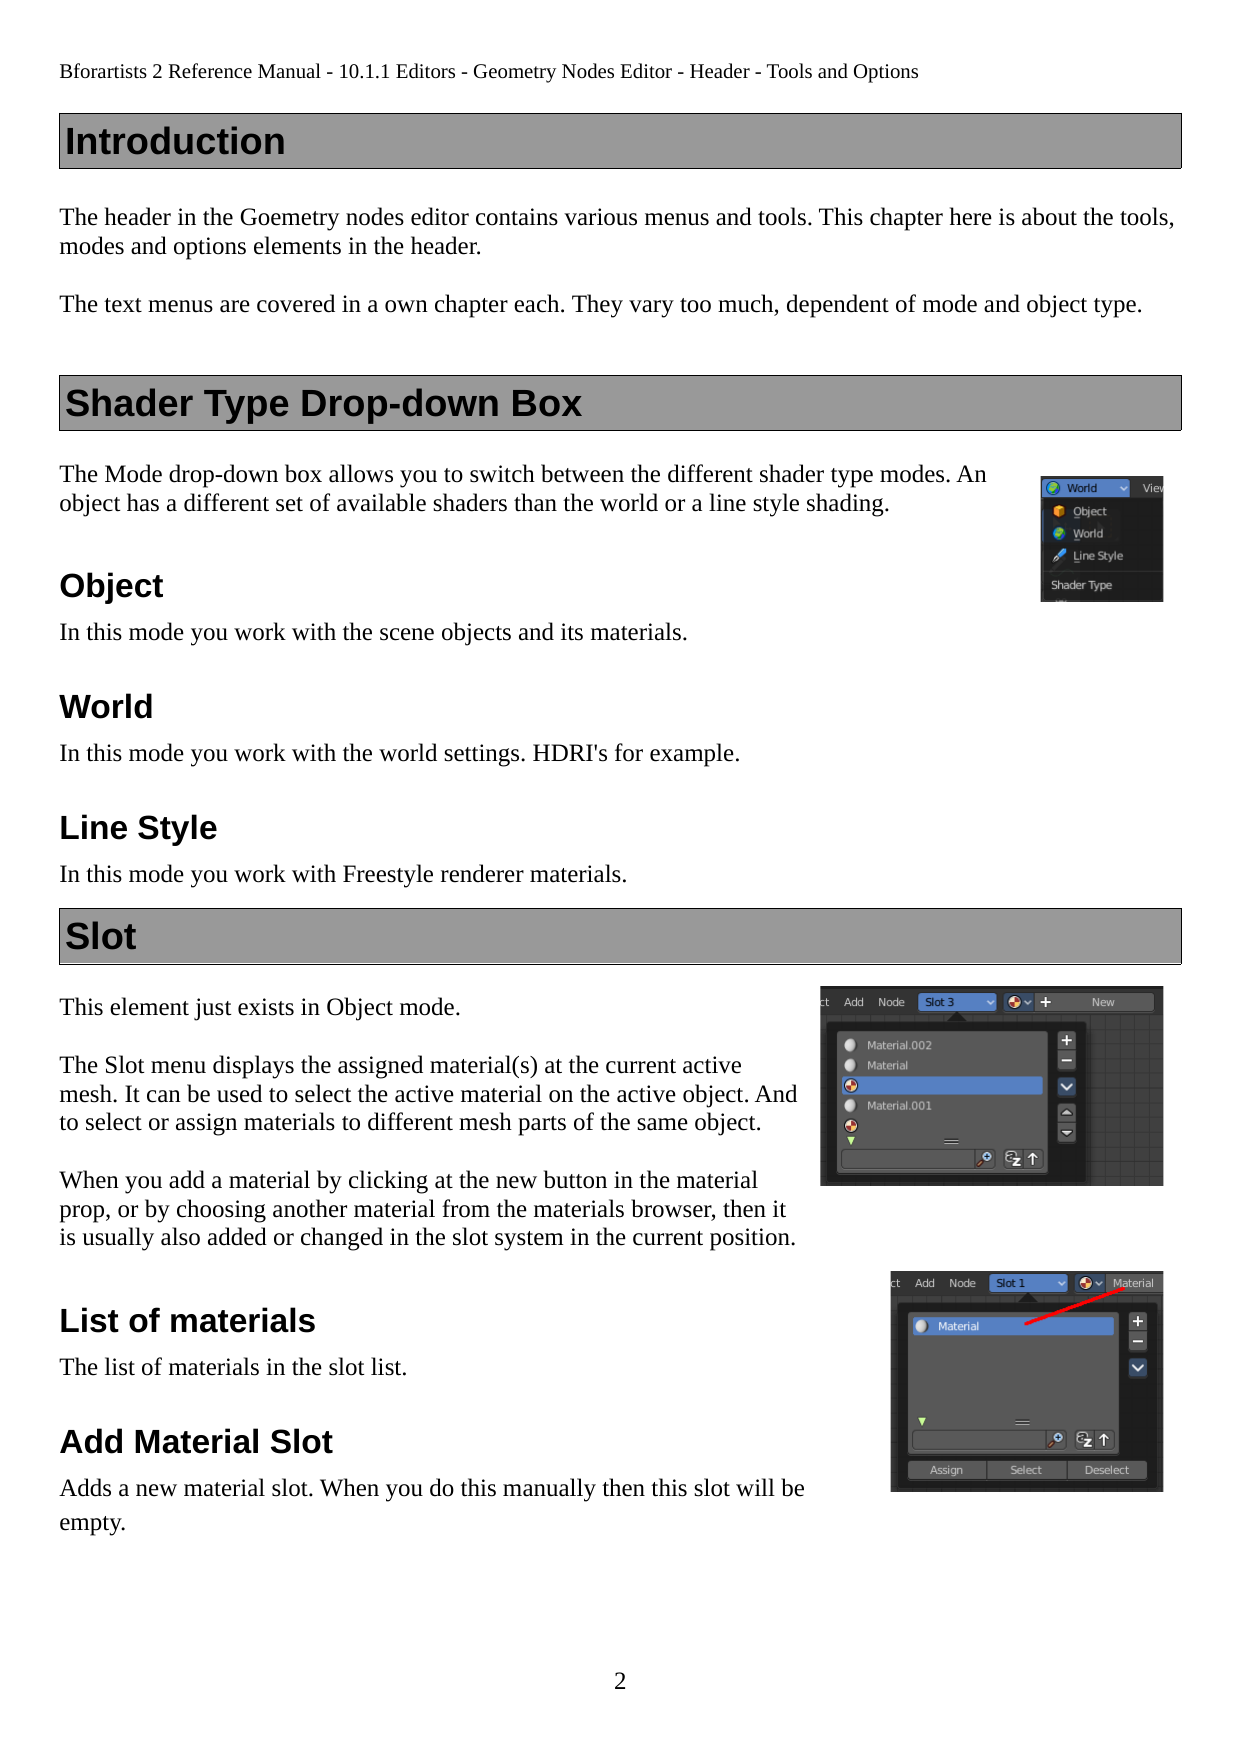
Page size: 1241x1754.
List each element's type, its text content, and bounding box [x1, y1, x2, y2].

text The Slot menu displays the assigned material(s) at the current active mesh. It can be used to select the active material on the active object. And to select or assign materials to different mesh parts of the same object. [59, 1050, 820, 1136]
table_header Introduction [60, 114, 1181, 168]
text The text menus are covered in a own chapter each. They vary too much, dependent of mode and object type. [59, 289, 1181, 317]
subtitle [1164, 1301, 1181, 1339]
subtitle Add Material Slot [59, 1422, 890, 1460]
subtitle Line Style [59, 808, 1181, 847]
text In this mode you work with Freestyle renderer materials. [59, 859, 1181, 888]
text Adds a new material slot. When you do this manually then this slot will be empty. [59, 1473, 1181, 1536]
subtitle List of materials [59, 1301, 890, 1339]
text In this mode you work with the world settings. HDRI's for example. [59, 738, 1181, 767]
subtitle [1164, 1422, 1181, 1460]
subtitle Object [59, 566, 1181, 605]
text When you add a material by clicking at the new button in the material prop, or by choosing another material from the materials browser, then it is usually also added or changed in the slot system in the current position. [59, 1165, 1181, 1251]
picture [1040, 476, 1164, 602]
text The Mode drop-down box allows you to switch between the different shader type modes. An object has a different set of available shaders than the world or a line style shading. [59, 459, 1181, 516]
picture [890, 1271, 1164, 1492]
text In this mode you work with the scene objects and its materials. [59, 617, 1181, 646]
text This element just exists in Object mode. [59, 992, 820, 1021]
table_header Slot [60, 909, 1181, 963]
subtitle World [59, 687, 1181, 726]
table_header Shader Type Drop-down Box [60, 376, 1181, 430]
text The list of materials in the slot list. [59, 1352, 890, 1381]
picture [820, 986, 1164, 1186]
text The header in the Goemetry nodes editor contains various menus and tools. This chapter here is about the tools, modes and options elements in the header. [59, 202, 1181, 260]
